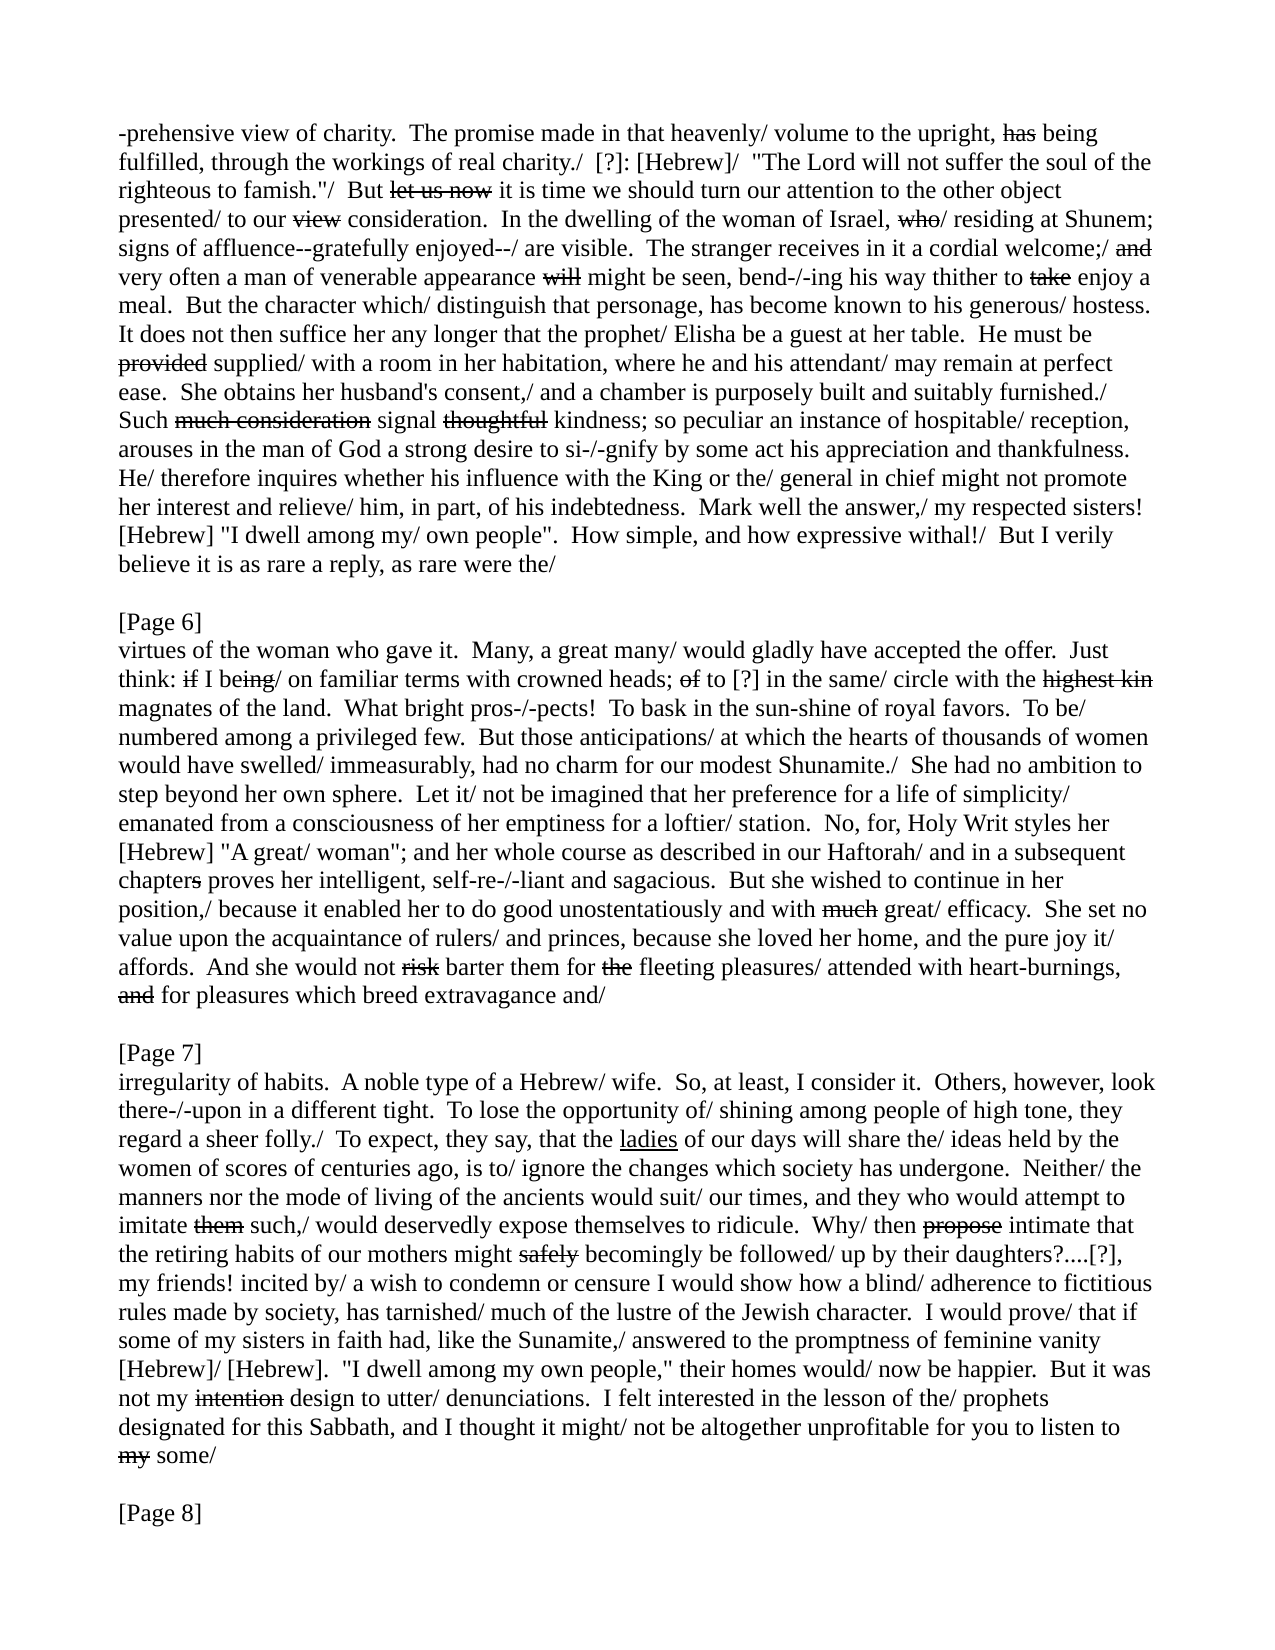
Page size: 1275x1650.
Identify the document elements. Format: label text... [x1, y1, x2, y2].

text [Page 8] [118, 1498, 1157, 1527]
text irregularity of habits. A noble type of a Hebrew/ wife. So, at least, I consider it. Others, however, look there-/-upon in a different tight. To lose the opportunity of/ shining among people of high tone, they regard a sheer folly./ To expect, they say, that the ladies of our days will share the/ ideas held by the women of scores of centuries ago, is to/ ignore the changes which society has undergone. Neither/ the manners nor the mode of living of the ancients would suit/ our times, and they who would attempt to imitate them such,/ would deservedly expose themselves to ridicule. Why/ then propose intimate that the retiring habits of our mothers might safely becomingly be followed/ up by their daughters?....[?], my friends! incited by/ a wish to condemn or censure I would show how a blind/ adherence to fictitious rules made by society, has tarnished/ much of the lustre of the Jewish character. I would prove/ that if some of my sisters in faith had, like the Sunamite,/ answered to the promptness of feminine vanity [Hebrew]/ [Hebrew]. "I dwell among my own people," their homes would/ now be happier. But it was not my intention design to utter/ denunciations. I felt interested in the lesson of the/ prophets designated for this Sabbath, and I thought it might/ not be altogether unprofitable for you to listen to my some/ [118, 1067, 1157, 1469]
text virtues of the woman who gave it. Many, a great many/ would gladly have accepted the offer. Just think: if I being/ on familiar terms with crowned heads; of to [?] in the same/ circle with the highest kin magnates of the land. What bright pros-/-pects! To bask in the sun-shine of royal favors. To be/ numbered among a privileged few. But those anticipations/ at which the hearts of thousands of women would have swelled/ immeasurably, had no charm for our modest Shunamite./ She had no ambition to step beyond her own sphere. Let it/ not be imagined that her preference for a life of simplicity/ emanated from a consciousness of her emptiness for a loftier/ station. No, for, Holy Writ styles her [Hebrew] "A great/ woman"; and her whole course as described in our Haftorah/ and in a subsequent chapters proves her intelligent, self-re-/-liant and sagacious. But she wished to continue in her position,/ because it enabled her to do good unostentatiously and with much great/ efficacy. She set no value upon the acquaintance of rulers/ and princes, because she loved her home, and the pure joy it/ affords. And she would not risk barter them for the fleeting pleasures/ attended with heart-burnings, and for pleasures which breed extravagance and/ [118, 636, 1157, 1009]
text [Page 7] [118, 1038, 1157, 1067]
text [Page 6] [118, 607, 1157, 636]
text -prehensive view of charity. The promise made in that heavenly/ volume to the upright, has being fulfilled, through the workings of real charity./ [?]: [Hebrew]/ "The Lord will not suffer the soul of the righteous to famish."/ But let us now it is time we should turn our attention to the other object presented/ to our view consideration. In the dwelling of the woman of Israel, who/ residing at Shunem; signs of affluence--gratefully enjoyed--/ are visible. The stranger receives in it a cordial welcome;/ and very often a man of venerable appearance will might be seen, bend-/-ing his way thither to take enjoy a meal. But the character which/ distinguish that personage, has become known to his generous/ hostess. It does not then suffice her any longer that the prophet/ Elisha be a guest at her table. He must be provided supplied/ with a room in her habitation, where he and his attendant/ may remain at perfect ease. She obtains her husband's consent,/ and a chamber is purposely built and suitably furnished./ Such much consideration signal thoughtful kindness; so peculiar an instance of hospitable/ reception, arouses in the man of God a strong desire to si-/-gnify by some act his appreciation and thankfulness. He/ therefore inquires whether his influence with the King or the/ general in chief might not promote her interest and relieve/ him, in part, of his indebtedness. Mark well the answer,/ my respected sisters! [Hebrew] "I dwell among my/ own people". How simple, and how expressive withal!/ But I verily believe it is as rare a reply, as rare were the/ [118, 118, 1157, 578]
